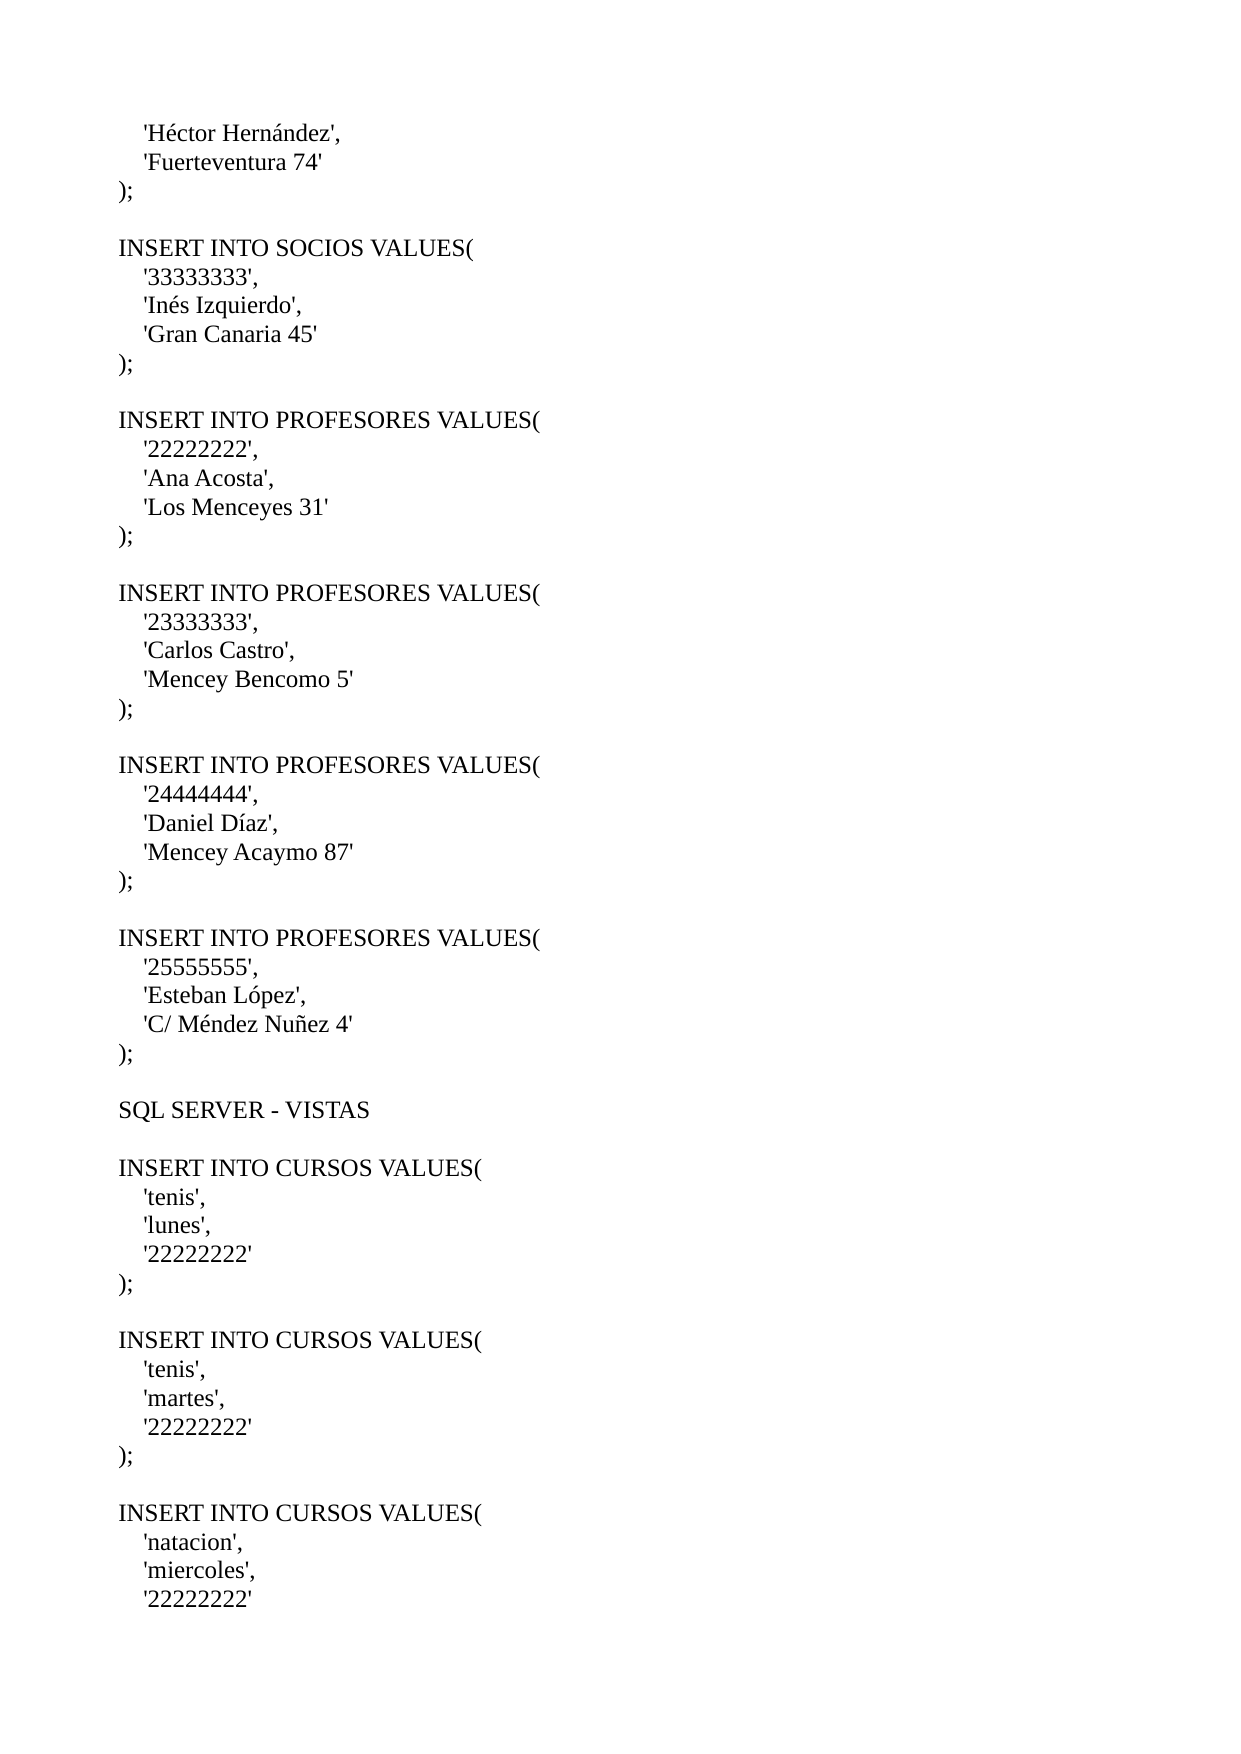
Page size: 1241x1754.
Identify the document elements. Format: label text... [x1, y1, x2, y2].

text INSERT INTO PROFESORES VALUES( [118, 923, 1122, 952]
text '33333333', [118, 262, 1122, 291]
text 'martes', [118, 1383, 1122, 1412]
text 'Héctor Hernández', [118, 118, 1122, 147]
text 'Mencey Acaymo 87' [118, 837, 1122, 866]
text INSERT INTO PROFESORES VALUES( [118, 406, 1122, 434]
text 'tenis', [118, 1354, 1122, 1383]
text ); [118, 176, 1122, 204]
text 'miercoles', [118, 1556, 1122, 1584]
text SQL SERVER - VISTAS [118, 1096, 1122, 1124]
text ); [118, 521, 1122, 549]
text 'Fuerteventura 74' [118, 147, 1122, 176]
text 'Gran Canaria 45' [118, 319, 1122, 348]
text 'C/ Méndez Nuñez 4' [118, 1009, 1122, 1038]
text ); [118, 693, 1122, 722]
text INSERT INTO CURSOS VALUES( [118, 1153, 1122, 1182]
text '22222222', [118, 434, 1122, 463]
text 'natacion', [118, 1527, 1122, 1556]
text '24444444', [118, 779, 1122, 808]
text INSERT INTO PROFESORES VALUES( [118, 578, 1122, 607]
text ); [118, 866, 1122, 894]
text INSERT INTO CURSOS VALUES( [118, 1498, 1122, 1527]
text 'Mencey Bencomo 5' [118, 664, 1122, 693]
text 'Inés Izquierdo', [118, 291, 1122, 319]
text INSERT INTO CURSOS VALUES( [118, 1326, 1122, 1354]
text INSERT INTO SOCIOS VALUES( [118, 233, 1122, 262]
text ); [118, 1268, 1122, 1297]
text 'Daniel Díaz', [118, 808, 1122, 837]
text '22222222' [118, 1239, 1122, 1268]
text INSERT INTO PROFESORES VALUES( [118, 751, 1122, 779]
text 'Los Menceyes 31' [118, 492, 1122, 521]
text 'Carlos Castro', [118, 636, 1122, 664]
text 'Ana Acosta', [118, 463, 1122, 492]
text 'Esteban López', [118, 981, 1122, 1009]
text ); [118, 348, 1122, 377]
text ); [118, 1441, 1122, 1469]
text '23333333', [118, 607, 1122, 636]
text 'tenis', [118, 1182, 1122, 1211]
text '22222222' [118, 1412, 1122, 1441]
text '22222222' [118, 1584, 1122, 1613]
text ); [118, 1038, 1122, 1067]
text 'lunes', [118, 1211, 1122, 1239]
text '25555555', [118, 952, 1122, 981]
